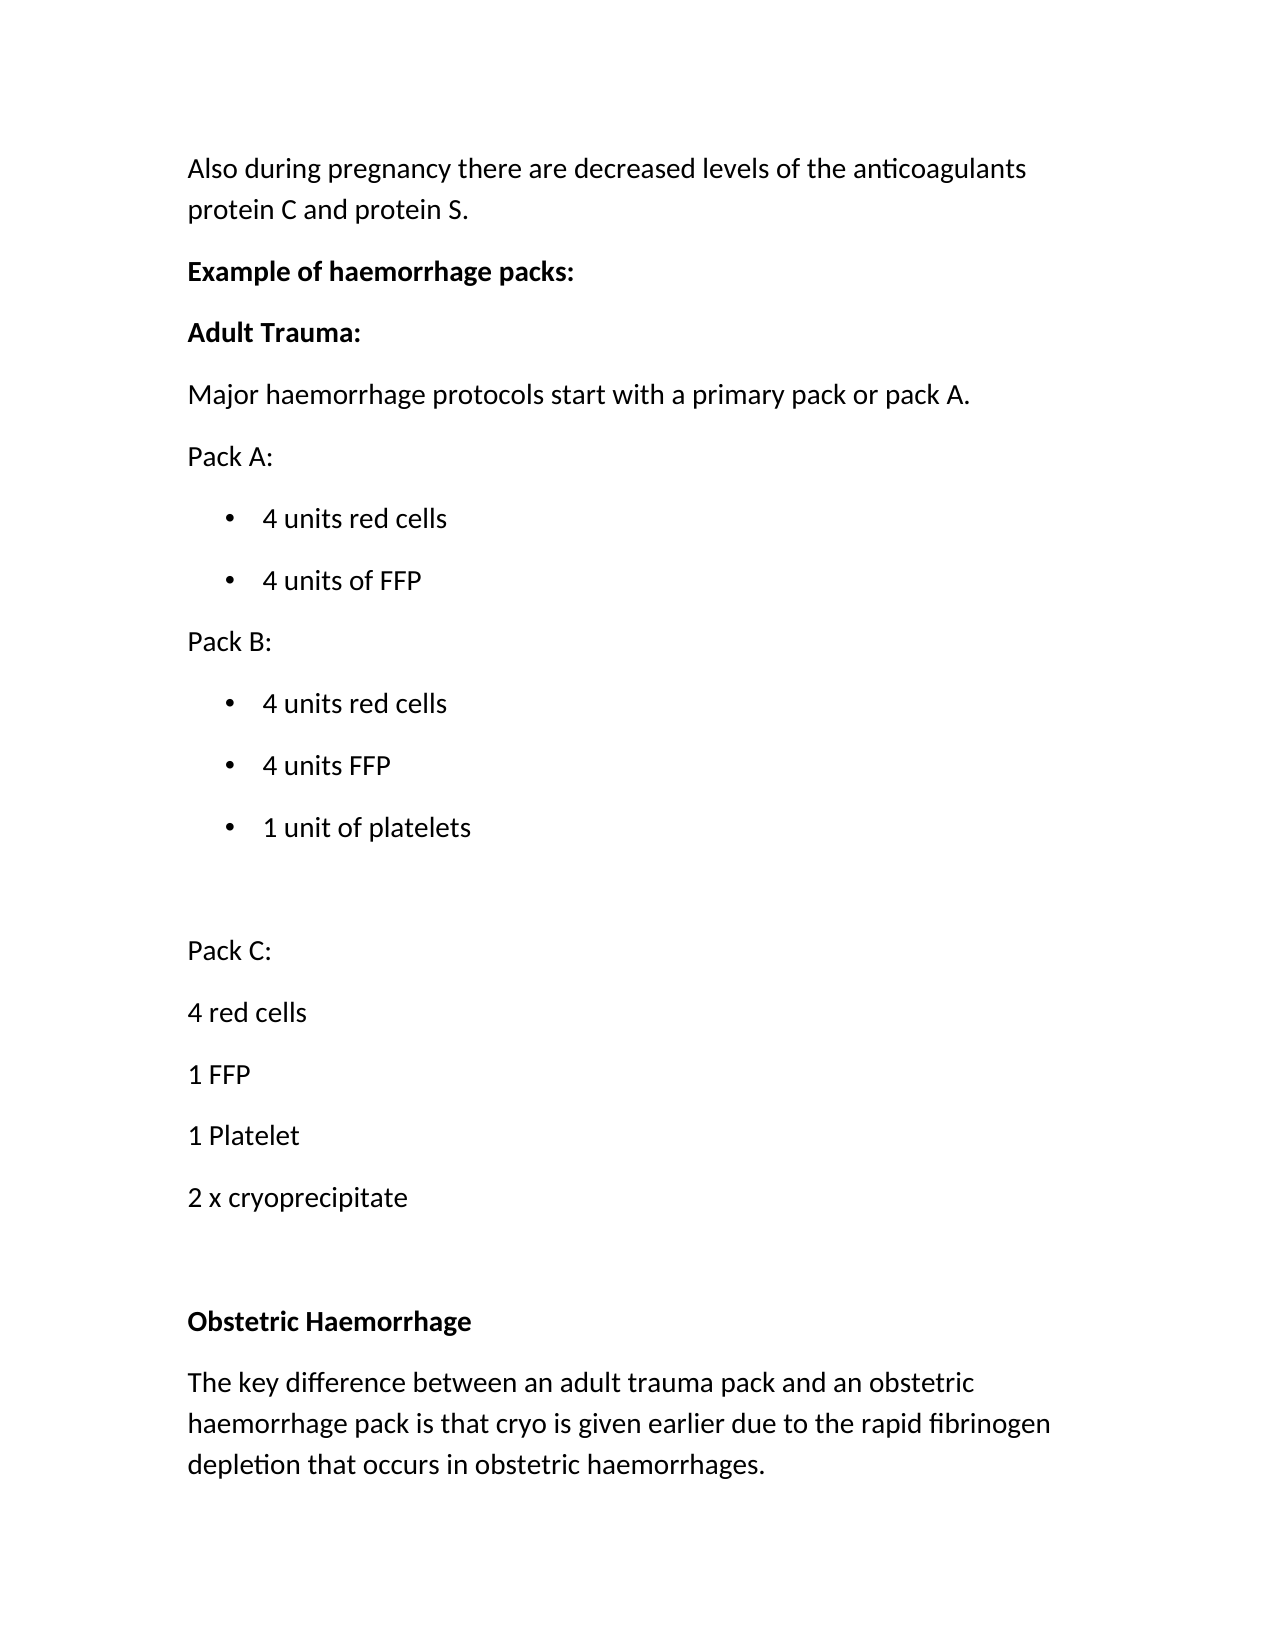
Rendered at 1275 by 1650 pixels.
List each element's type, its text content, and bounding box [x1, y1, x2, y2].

text 4 red cells [187, 994, 1087, 1029]
list 4 units of FFP [225, 562, 1087, 597]
list 4 units FFP [225, 747, 1087, 782]
list 4 units red cells [225, 500, 1087, 535]
text Major haemorrhage protocols start with a primary pack or pack A. [187, 376, 1087, 412]
text Also during pregnancy there are decreased levels of the anticoagulants protein C and protein S. [187, 150, 1087, 227]
text Pack A: [187, 438, 1087, 474]
list 4 units red cells [225, 685, 1087, 721]
text Adult Trauma: [187, 314, 1087, 350]
text Pack C: [187, 932, 1087, 968]
text Pack B: [187, 623, 1087, 659]
text 2 x cryoprecipitate [187, 1179, 1087, 1215]
text Obstetric Haemorrhage [187, 1303, 1087, 1338]
text The key difference between an adult trauma pack and an obstetric haemorrhage pack is that cryo is given earlier due to the rapid fibrinogen depletion that occurs in obstetric haemorrhages. [187, 1364, 1087, 1482]
list 1 unit of platelets [225, 809, 1087, 844]
text Example of haemorrhage packs: [187, 253, 1087, 288]
text 1 Platelet [187, 1117, 1087, 1153]
text 1 FFP [187, 1056, 1087, 1091]
